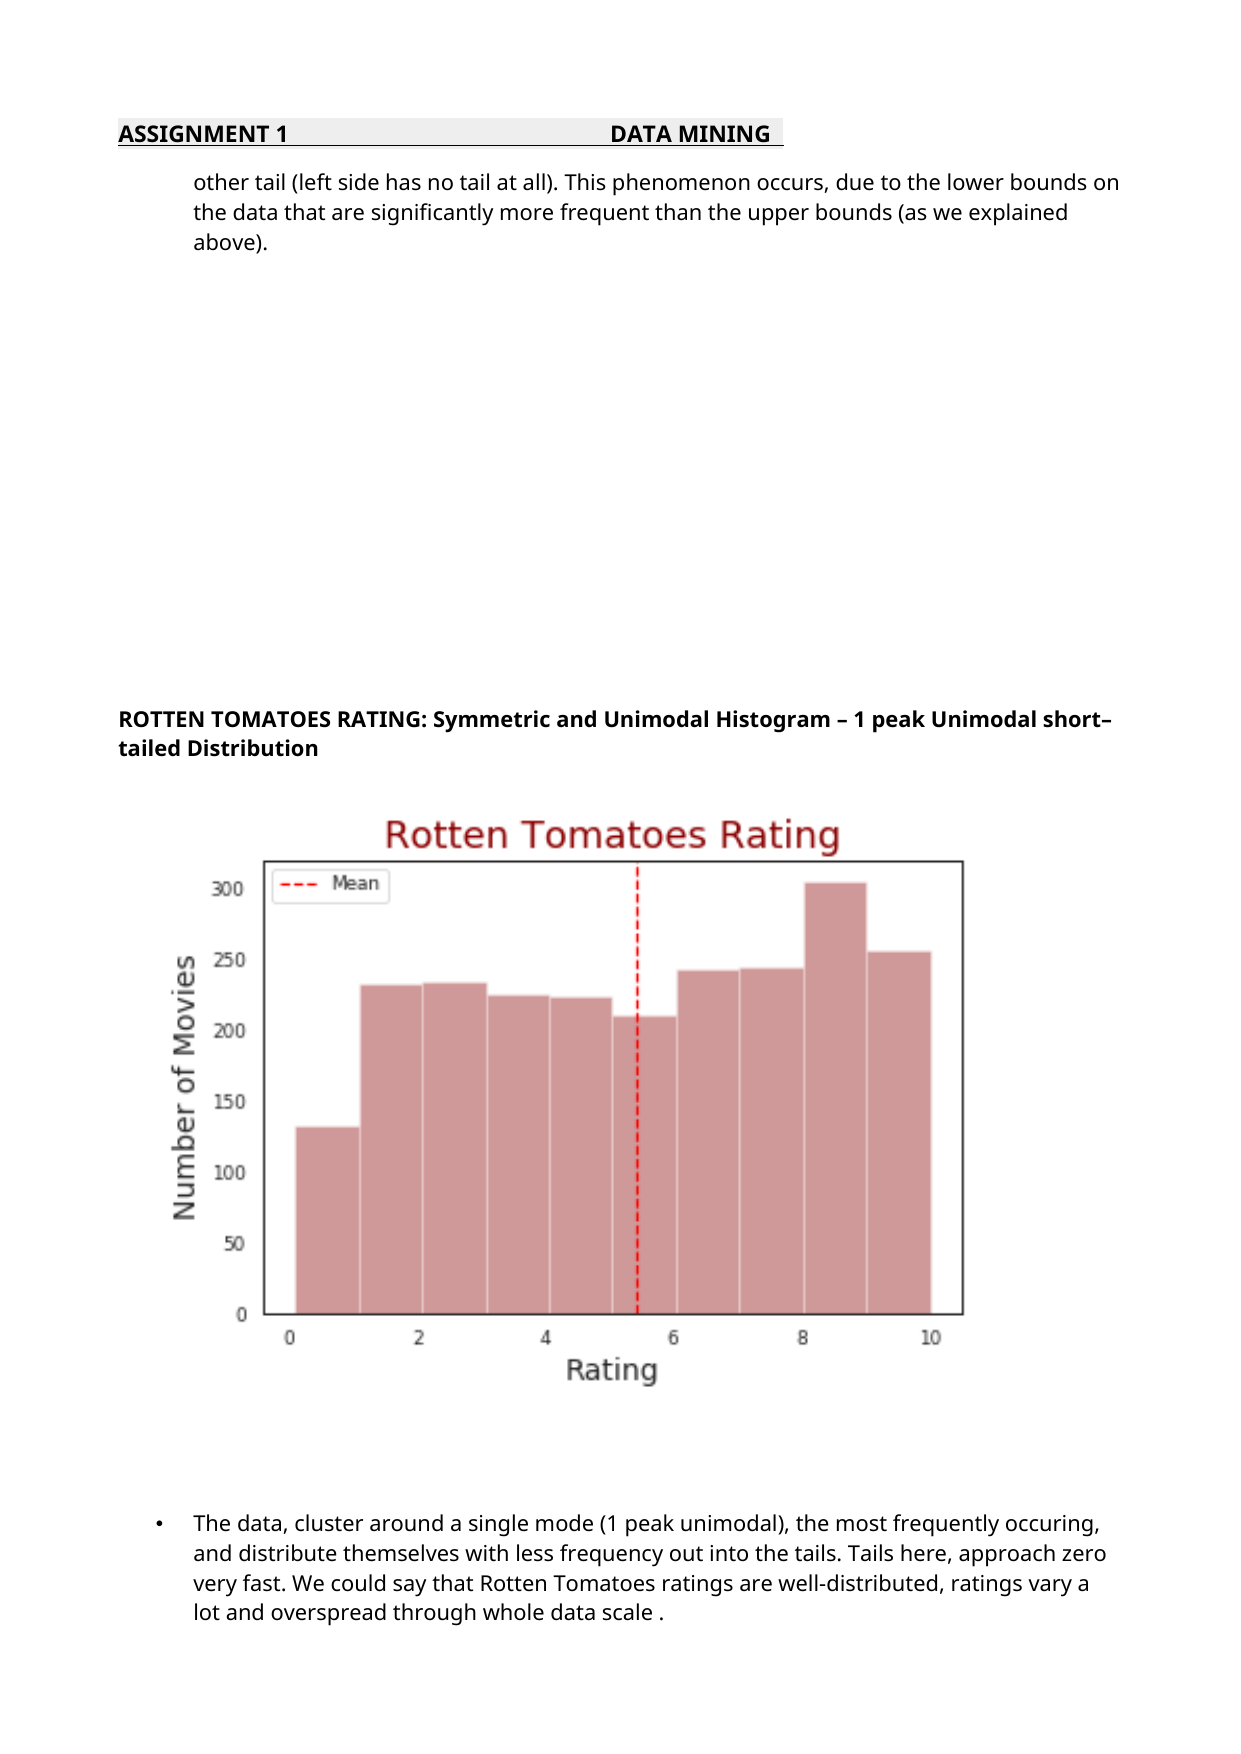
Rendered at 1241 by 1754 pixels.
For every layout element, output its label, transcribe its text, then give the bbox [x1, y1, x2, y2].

list other tail (left side has no tail at all). This phenomenon occurs, due to the lower bounds on the data that are significantly more frequent than the upper bounds (as we explained above). [156, 167, 1122, 257]
list The data, cluster around a single mode (1 peak unimodal), the most frequently occuring, and distribute themselves with less frequency out into the tails. Tails here, approach zero very fast. We could say that Rotten Tomatoes ratings are well-distributed, ratings vary a lot and overspread through whole data scale . [156, 1508, 1122, 1627]
text ROTTEN TOMATOES RATING: Symmetric and Unimodal Histogram – 1 peak Unimodal short–tailed Distribution [118, 704, 1122, 763]
picture [151, 788, 1052, 1389]
